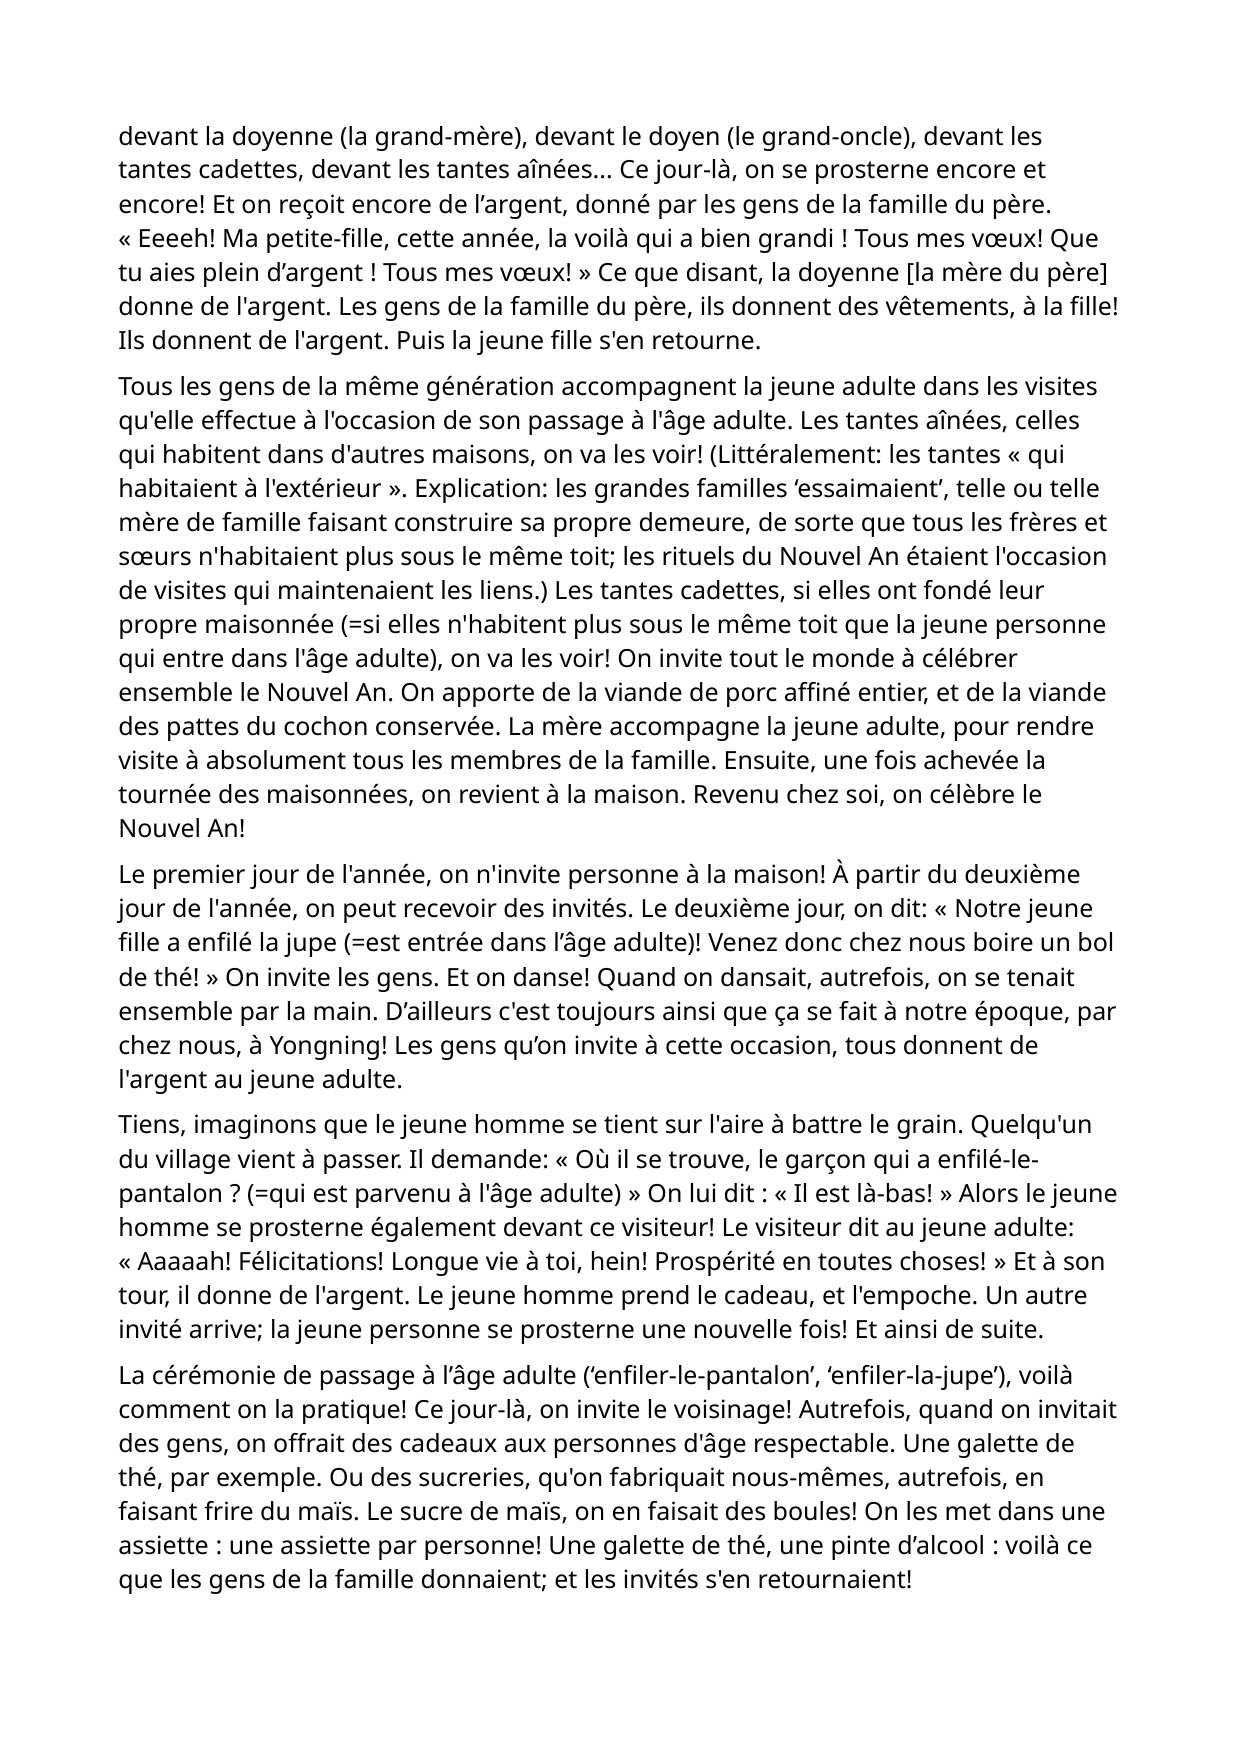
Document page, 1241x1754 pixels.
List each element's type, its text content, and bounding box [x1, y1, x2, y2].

text Tous les gens de la même génération accompagnent la jeune adulte dans les visites qu'elle effectue à l'occasion de son passage à l'âge adulte. Les tantes aînées, celles qui habitent dans d'autres maisons, on va les voir! (Littéralement: les tantes « qui habitaient à l'extérieur ». Explication: les grandes familles ‘essaimaient’, telle ou telle mère de famille faisant construire sa propre demeure, de sorte que tous les frères et sœurs n'habitaient plus sous le même toit; les rituels du Nouvel An étaient l'occasion de visites qui maintenaient les liens.) Les tantes cadettes, si elles ont fondé leur propre maisonnée (=si elles n'habitent plus sous le même toit que la jeune personne qui entre dans l'âge adulte), on va les voir! On invite tout le monde à célébrer ensemble le Nouvel An. On apporte de la viande de porc affiné entier, et de la viande des pattes du cochon conservée. La mère accompagne la jeune adulte, pour rendre visite à absolument tous les membres de la famille. Ensuite, une fois achevée la tournée des maisonnées, on revient à la maison. Revenu chez soi, on célèbre le Nouvel An! [118, 368, 1122, 845]
text devant la doyenne (la grand-mère), devant le doyen (le grand-oncle), devant les tantes cadettes, devant les tantes aînées... Ce jour-là, on se prosterne encore et encore! Et on reçoit encore de l’argent, donné par les gens de la famille du père. « Eeeeh! Ma petite-fille, cette année, la voilà qui a bien grandi ! Tous mes vœux! Que tu aies plein d’argent ! Tous mes vœux! » Ce que disant, la doyenne [la mère du père] donne de l'argent. Les gens de la famille du père, ils donnent des vêtements, à la fille! Ils donnent de l'argent. Puis la jeune fille s'en retourne. [118, 118, 1122, 357]
text Le premier jour de l'année, on n'invite personne à la maison! À partir du deuxième jour de l'année, on peut recevoir des invités. Le deuxième jour, on dit: « Notre jeune fille a enfilé la jupe (=est entrée dans l’âge adulte)! Venez donc chez nous boire un bol de thé! » On invite les gens. Et on danse! Quand on dansait, autrefois, on se tenait ensemble par la main. D’ailleurs c'est toujours ainsi que ça se fait à notre époque, par chez nous, à Yongning! Les gens qu’on invite à cette occasion, tous donnent de l'argent au jeune adulte. [118, 857, 1122, 1095]
text La cérémonie de passage à l’âge adulte (‘enfiler-le-pantalon’, ‘enfiler-la-jupe’), voilà comment on la pratique! Ce jour-là, on invite le voisinage! Autrefois, quand on invitait des gens, on offrait des cadeaux aux personnes d'âge respectable. Une galette de thé, par exemple. Ou des sucreries, qu'on fabriquait nous-mêmes, autrefois, en faisant frire du maïs. Le sucre de maïs, on en faisait des boules! On les met dans une assiette : une assiette par personne! Une galette de thé, une pinte d’alcool : voilà ce que les gens de la famille donnaient; et les invités s'en retournaient! [118, 1357, 1122, 1596]
text Tiens, imaginons que le jeune homme se tient sur l'aire à battre le grain. Quelqu'un du village vient à passer. Il demande: « Où il se trouve, le garçon qui a enfilé-le-pantalon ? (=qui est parvenu à l'âge adulte) » On lui dit : « Il est là-bas! » Alors le jeune homme se prosterne également devant ce visiteur! Le visiteur dit au jeune adulte: « Aaaaah! Félicitations! Longue vie à toi, hein! Prospérité en toutes choses! » Et à son tour, il donne de l'argent. Le jeune homme prend le cadeau, et l'empoche. Un autre invité arrive; la jeune personne se prosterne une nouvelle fois! Et ainsi de suite. [118, 1107, 1122, 1346]
